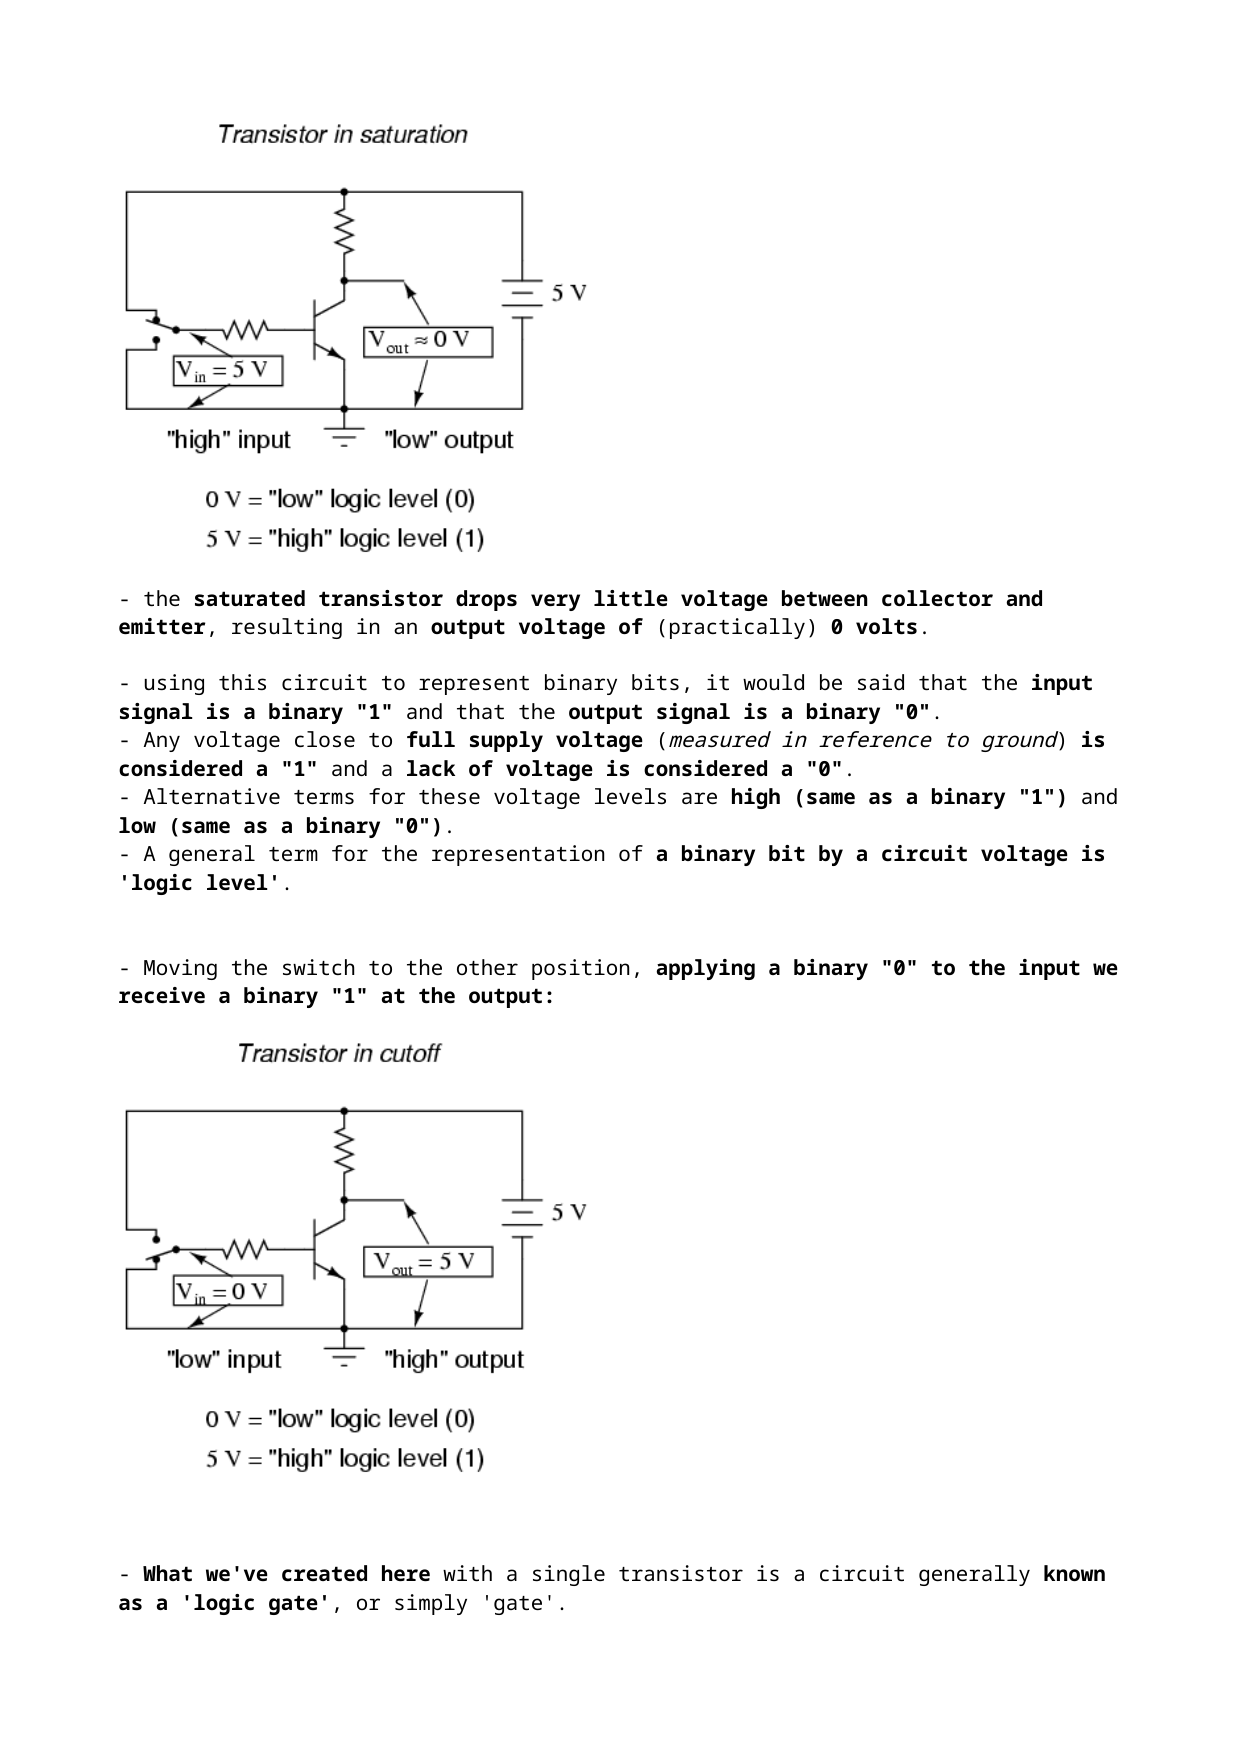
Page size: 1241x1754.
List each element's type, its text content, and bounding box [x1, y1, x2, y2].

text - A general term for the representation of a binary bit by a circuit voltage is 'logic level'. [118, 839, 1122, 896]
text - using this circuit to represent binary bits, it would be said that the input signal is a binary "1" and that the output signal is a binary "0". [118, 668, 1122, 725]
text - Moving the switch to the other position, applying a binary "0" to the input we receive a binary "1" at the output: [118, 953, 1122, 1010]
text - What we've created here with a single transistor is a circuit generally known as a 'logic gate', or simply 'gate'. [118, 1559, 1122, 1616]
text - the saturated transistor drops very little voltage between collector and emitter, resulting in an output voltage of (practically) 0 volts. [118, 584, 1122, 641]
text - Alternative terms for these voltage levels are high (same as a binary "1") and low (same as a binary "0"). [118, 782, 1122, 839]
text - Any voltage close to full supply voltage (measured in reference to ground) is considered a "1" and a lack of voltage is considered a "0". [118, 725, 1122, 782]
